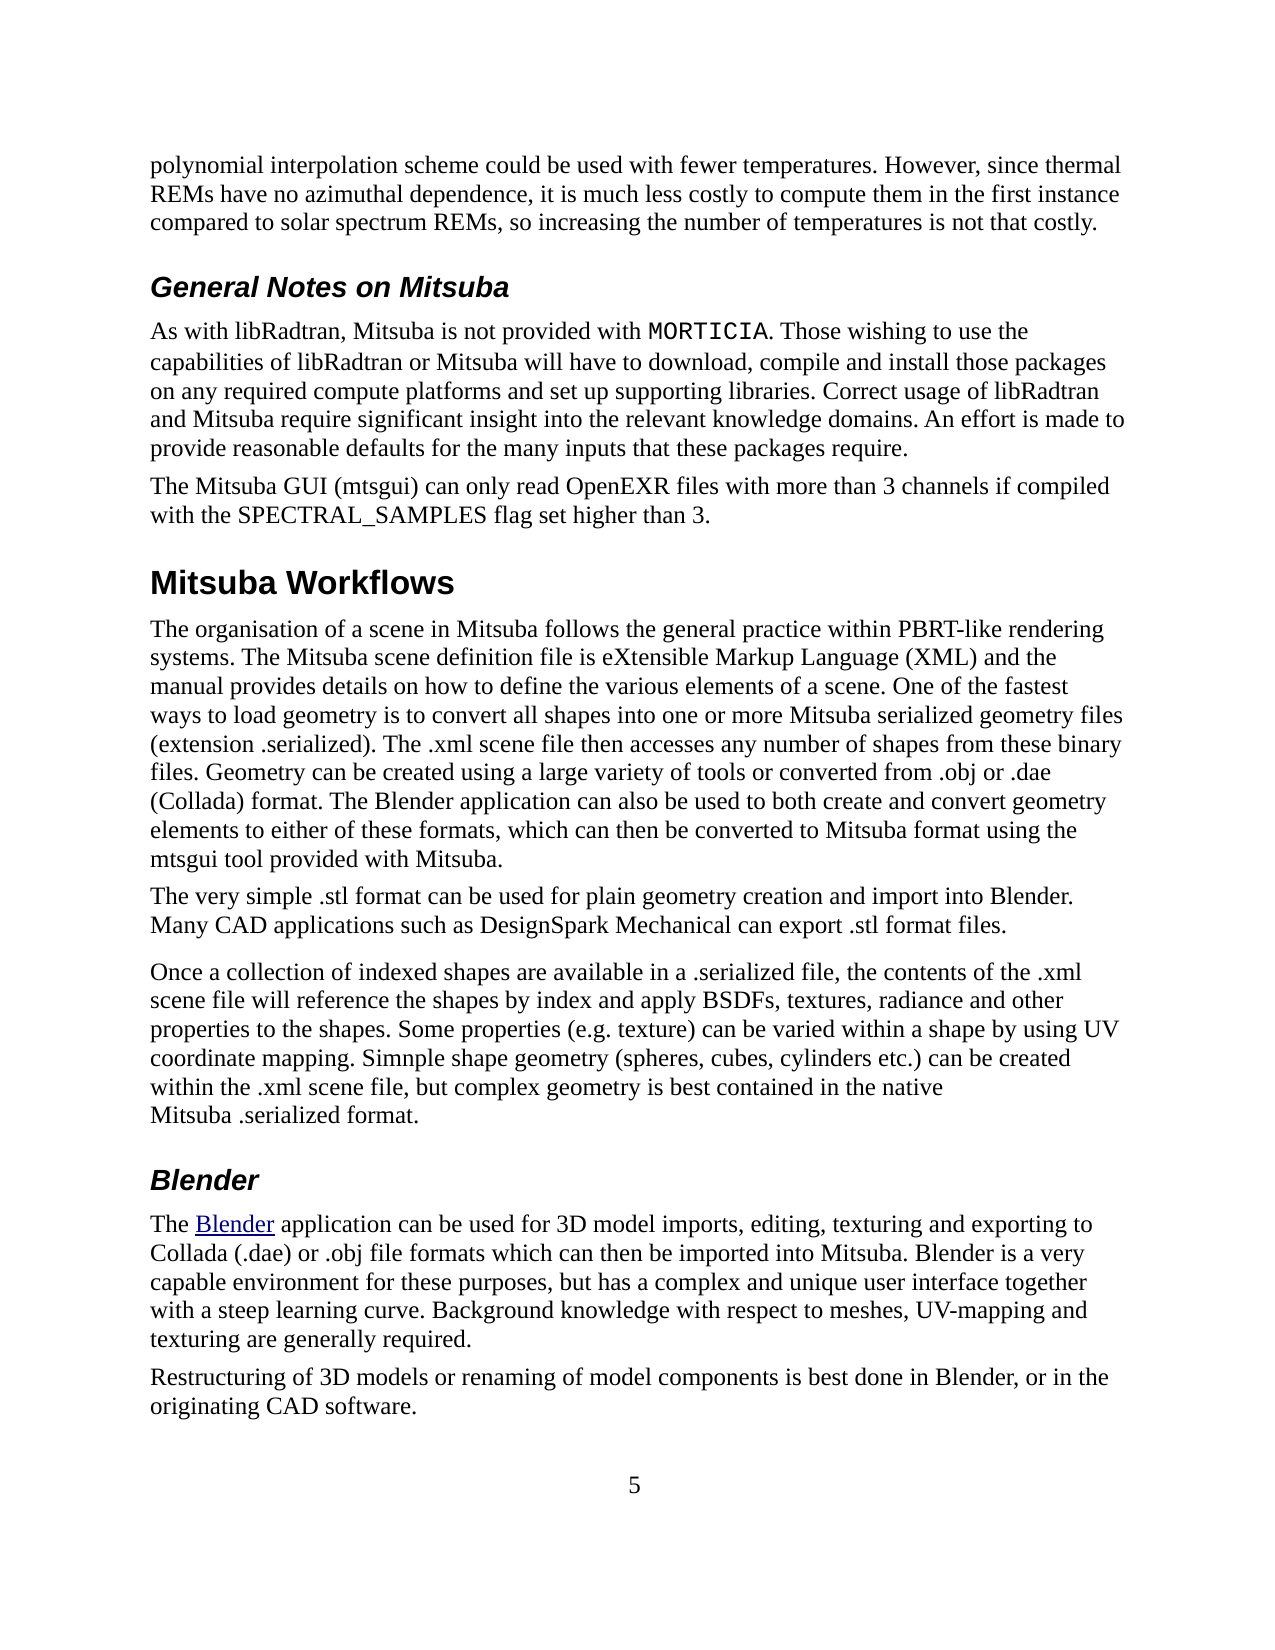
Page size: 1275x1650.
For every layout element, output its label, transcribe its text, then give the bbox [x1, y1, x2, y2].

text The very simple .stl format can be used for plain geometry creation and import into Blender. Many CAD applications such as DesignSpark Mechanical can export .stl format files. [150, 881, 1125, 939]
subtitle Blender [150, 1163, 1125, 1197]
subtitle Mitsuba Workflows [150, 562, 1125, 601]
text Once a collection of indexed shapes are available in a .serialized file, the contents of the .xml scene file will reference the shapes by index and apply BSDFs, textures, radiance and other properties to the shapes. Some properties (e.g. texture) can be varied within a shape by using UV coordinate mapping. Simnple shape geometry (spheres, cubes, cylinders etc.) can be created within the .xml scene file, but complex geometry is best contained in the native Mitsuba .serialized format. [150, 957, 1125, 1129]
text The Blender application can be used for 3D model imports, editing, texturing and exporting to Collada (.dae) or .obj file formats which can then be imported into Mitsuba. Blender is a very capable environment for these purposes, but has a complex and unique user interface together with a steep learning curve. Background knowledge with respect to meshes, UV-mapping and texturing are generally required. [150, 1209, 1125, 1353]
text polynomial interpolation scheme could be used with fewer temperatures. However, since thermal REMs have no azimuthal dependence, it is much less costly to compute them in the first instance compared to solar spectrum REMs, so increasing the number of temperatures is not that costly. [150, 150, 1125, 236]
subtitle General Notes on Mitsuba [150, 270, 1125, 304]
text The Mitsuba GUI (mtsgui) can only read OpenEXR files with more than 3 channels if compiled with the SPECTRAL_SAMPLES flag set higher than 3. [150, 471, 1125, 528]
text The organisation of a scene in Mitsuba follows the general practice within PBRT-like rendering systems. The Mitsuba scene definition file is eXtensible Markup Language (XML) and the manual provides details on how to define the various elements of a scene. One of the fastest ways to load geometry is to convert all shapes into one or more Mitsuba serialized geometry files (extension .serialized). The .xml scene file then accesses any number of shapes from these binary files. Geometry can be created using a large variety of tools or converted from .obj or .dae (Collada) format. The Blender application can also be used to both create and convert geometry elements to either of these formats, which can then be converted to Mitsuba format using the mtsgui tool provided with Mitsuba. [150, 614, 1125, 872]
text Restructuring of 3D models or renaming of model components is best done in Blender, or in the originating CAD software. [150, 1362, 1125, 1419]
text As with libRadtran, Mitsuba is not provided with MORTICIA. Those wishing to use the capabilities of libRadtran or Mitsuba will have to download, compile and install those packages on any required compute platforms and set up supporting libraries. Correct usage of libRadtran and Mitsuba require significant insight into the relevant knowledge domains. An effort is made to provide reasonable defaults for the many inputs that these packages require. [150, 316, 1125, 462]
